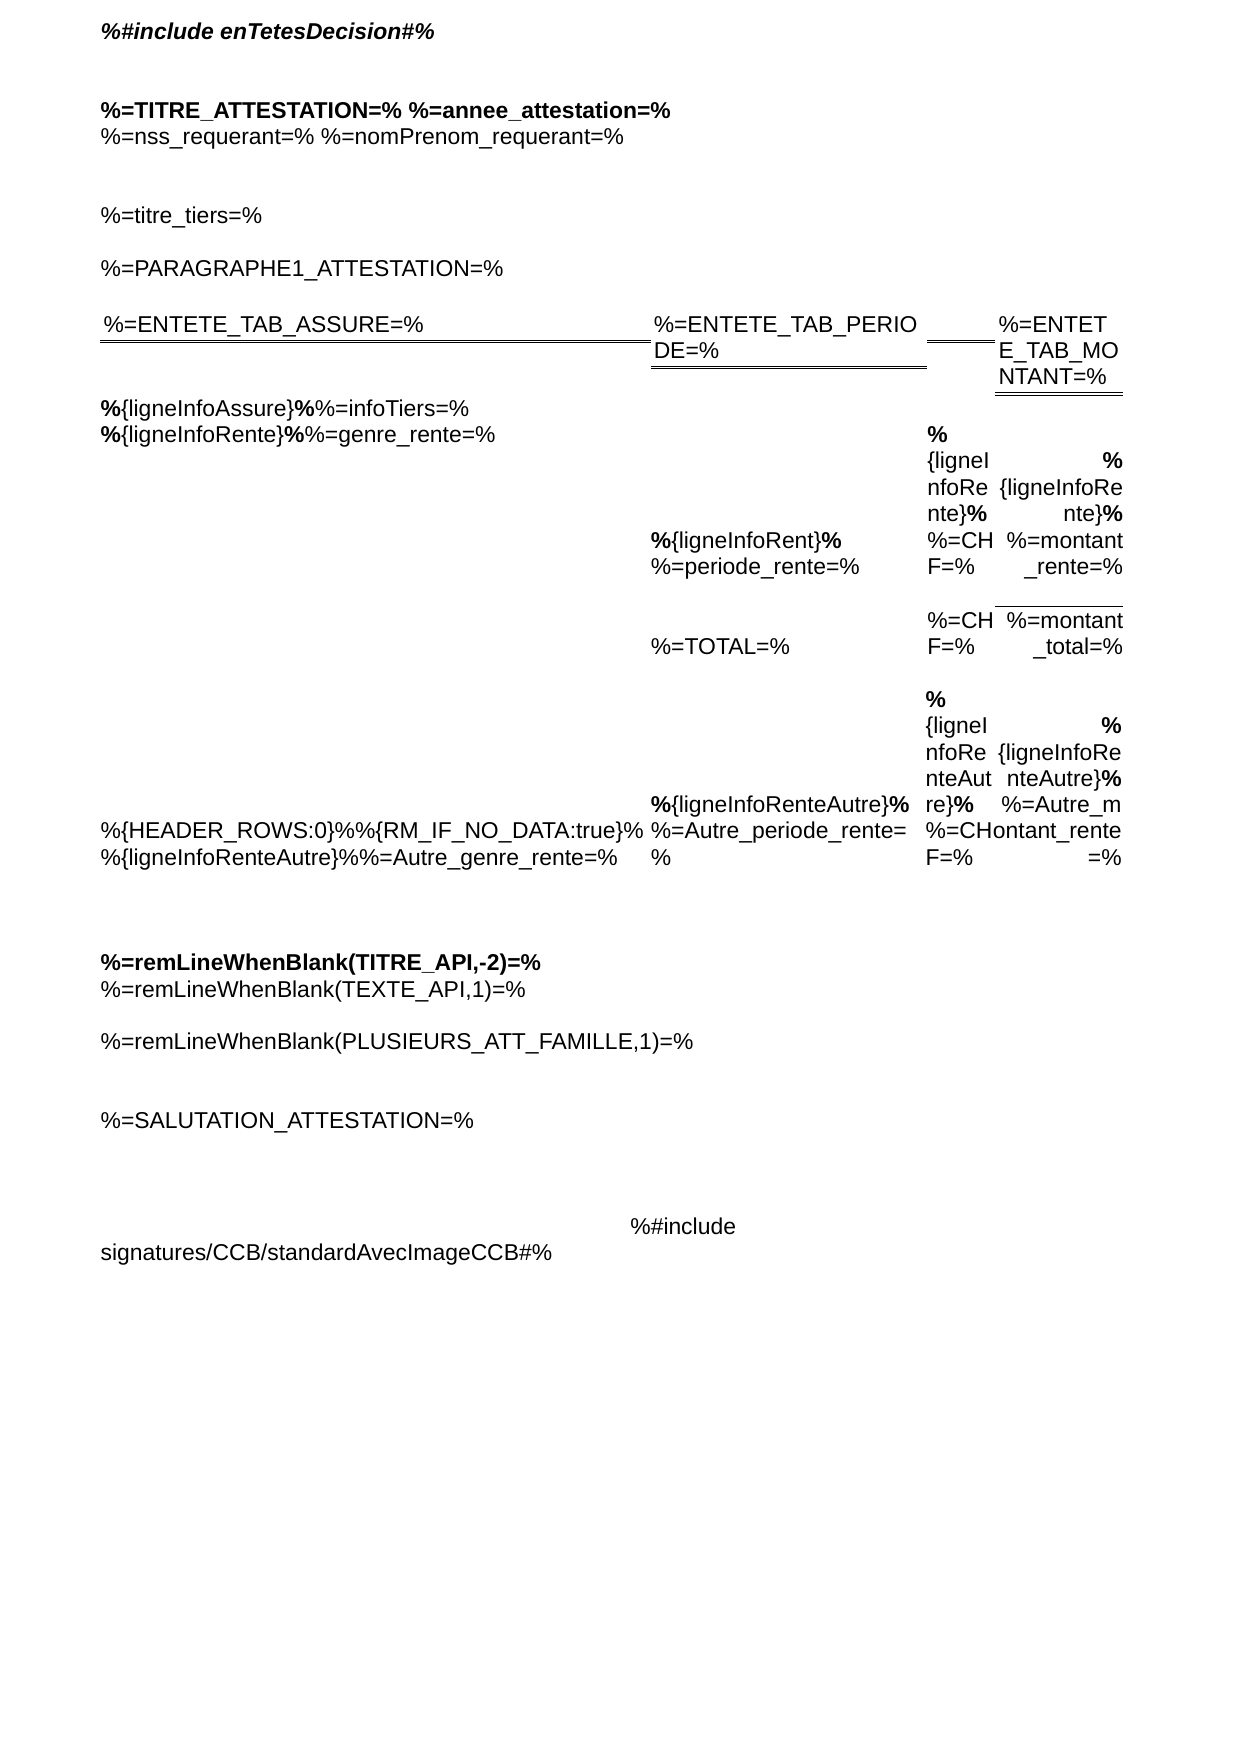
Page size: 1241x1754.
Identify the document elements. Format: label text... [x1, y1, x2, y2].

table_header %{ligneInfoRenteAutre}%%=CHF=% [925, 686, 992, 870]
table_cell %{ligneInfoRent}%%=periode_rente=% [651, 421, 927, 579]
text %=nss_requerant=% %=nomPrenom_requerant=% [100, 123, 1122, 149]
table_cell %{ligneInfoAssure}%%=infoTiers=% [100, 395, 651, 421]
table_cell [651, 395, 927, 421]
text %=TITRE_ATTESTATION=% %=annee_attestation=% [100, 97, 1122, 123]
text %=remLineWhenBlank(TITRE_API,-2)=% [100, 949, 1122, 976]
table_header [927, 343, 995, 395]
table_header %=TOTAL=% [651, 606, 927, 659]
table_header %=ENTETE_TAB_PERIODE=% [651, 308, 927, 366]
table_header [100, 606, 651, 659]
table_header %=CHF=% [927, 606, 995, 659]
text %=PARAGRAPHE1_ATTESTATION=% [100, 255, 1122, 281]
table_cell %{ligneInfoRente}%%=genre_rente=% [100, 421, 651, 579]
table_cell %{ligneInfoRente}%%=montant_rente=% [995, 421, 1123, 579]
table_cell [927, 395, 995, 421]
text %=remLineWhenBlank(TEXTE_API,1)=% [100, 976, 1122, 1002]
text %#include signatures/CCB/standardAvecImageCCB#% [100, 1213, 1122, 1266]
text %=remLineWhenBlank(PLUSIEURS_ATT_FAMILLE,1)=% [100, 1028, 1122, 1055]
table_header %{ligneInfoRenteAutre}%%=Autre_periode_rente=% [651, 686, 925, 870]
table_header %=montant_total=% [995, 607, 1123, 659]
table_header %{ligneInfoRenteAutre}%%=Autre_montant_rente=% [992, 686, 1123, 870]
text %=titre_tiers=% [100, 202, 1122, 228]
table_header %=ENTETE_TAB_ASSURE=% [100, 308, 651, 340]
table_cell %{ligneInfoRente}%%=CHF=% [927, 421, 995, 579]
table_header [651, 369, 927, 395]
table_header [100, 1266, 552, 1303]
table_header %{HEADER_ROWS:0}%%{RM_IF_NO_DATA:true}%%{ligneInfoRenteAutre}%%=Autre_genre_rente=% [100, 686, 651, 870]
text %#include enTetesDecision#% [100, 18, 1122, 44]
table_header %=ENTETE_TAB_MONTANT=% [995, 308, 1123, 392]
text %=SALUTATION_ATTESTATION=% [100, 1107, 1122, 1134]
table_header [100, 343, 651, 395]
table_header [552, 1266, 1123, 1303]
table_header [927, 308, 995, 340]
table_cell [995, 396, 1123, 421]
